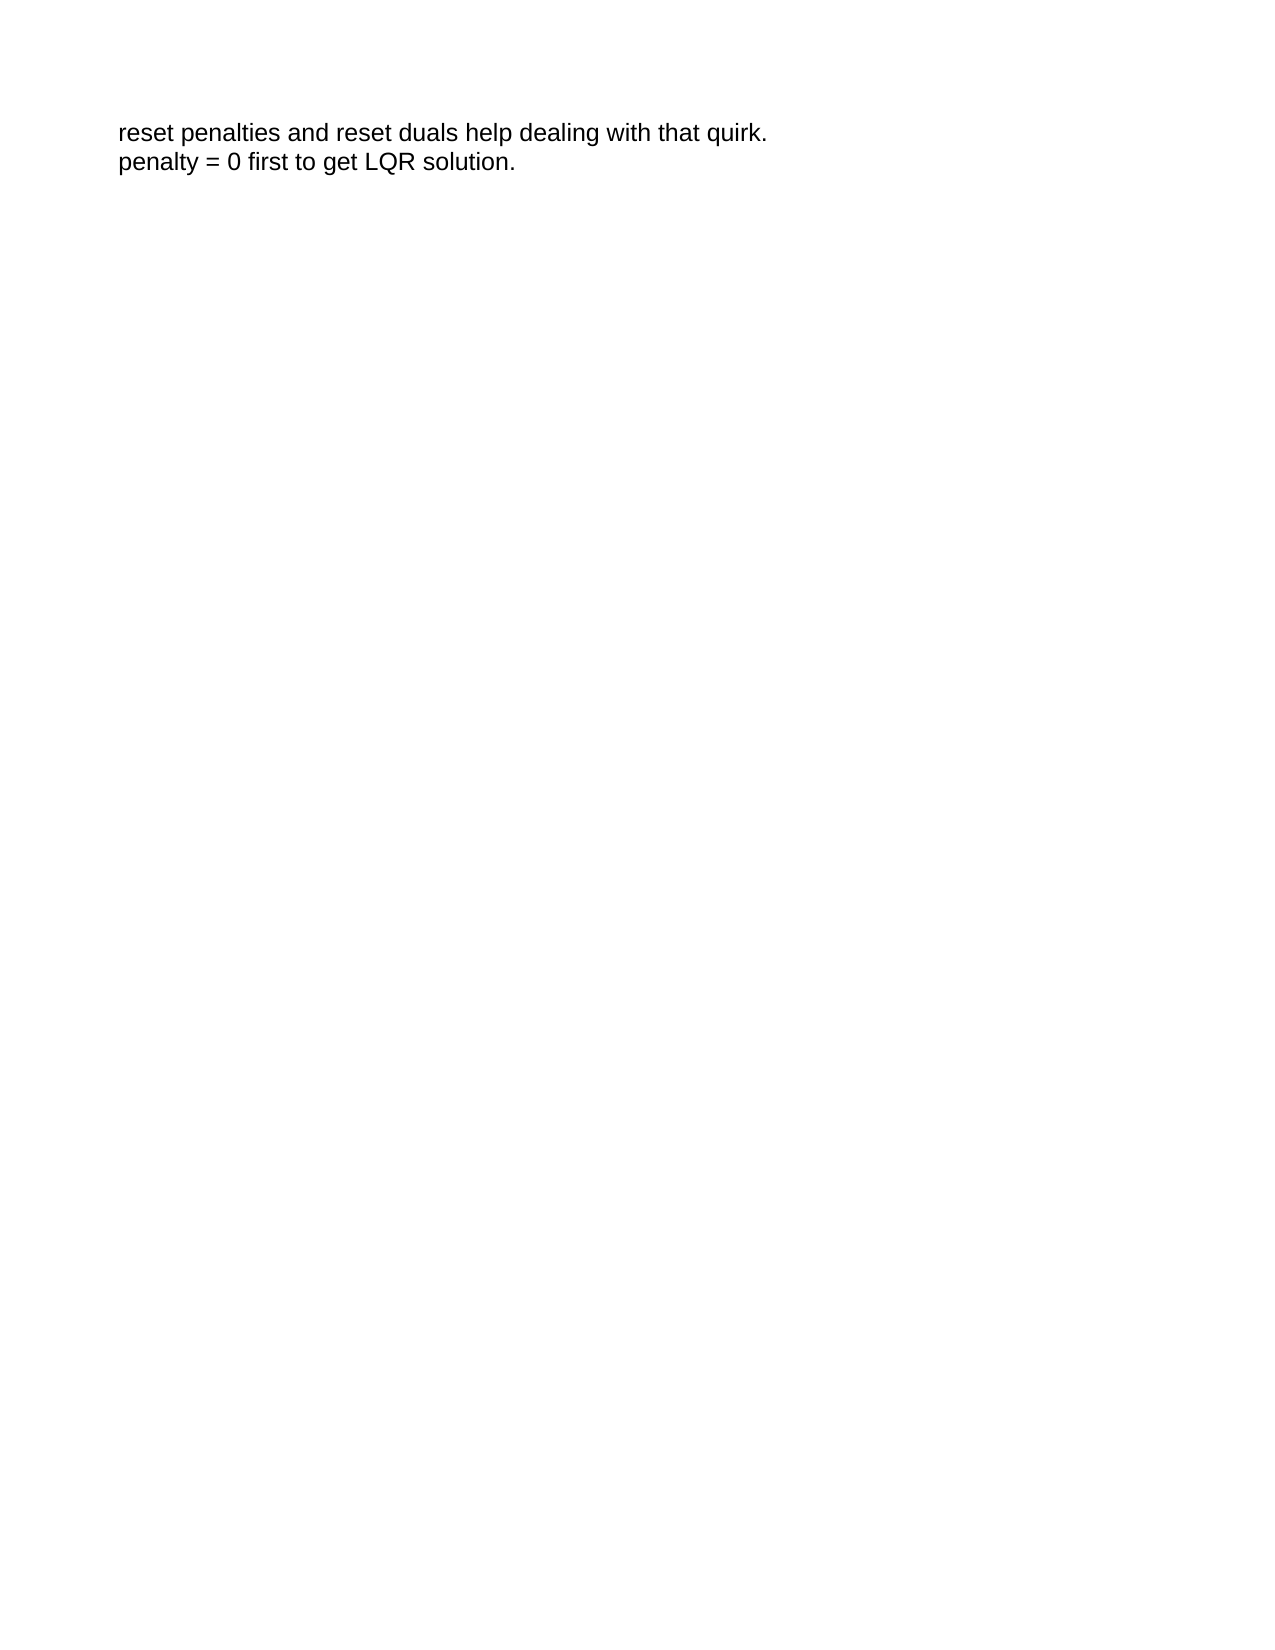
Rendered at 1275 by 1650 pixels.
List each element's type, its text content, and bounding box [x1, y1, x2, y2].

text penalty = 0 first to get LQR solution. [118, 147, 1157, 176]
text reset penalties and reset duals help dealing with that quirk. [118, 118, 1157, 147]
